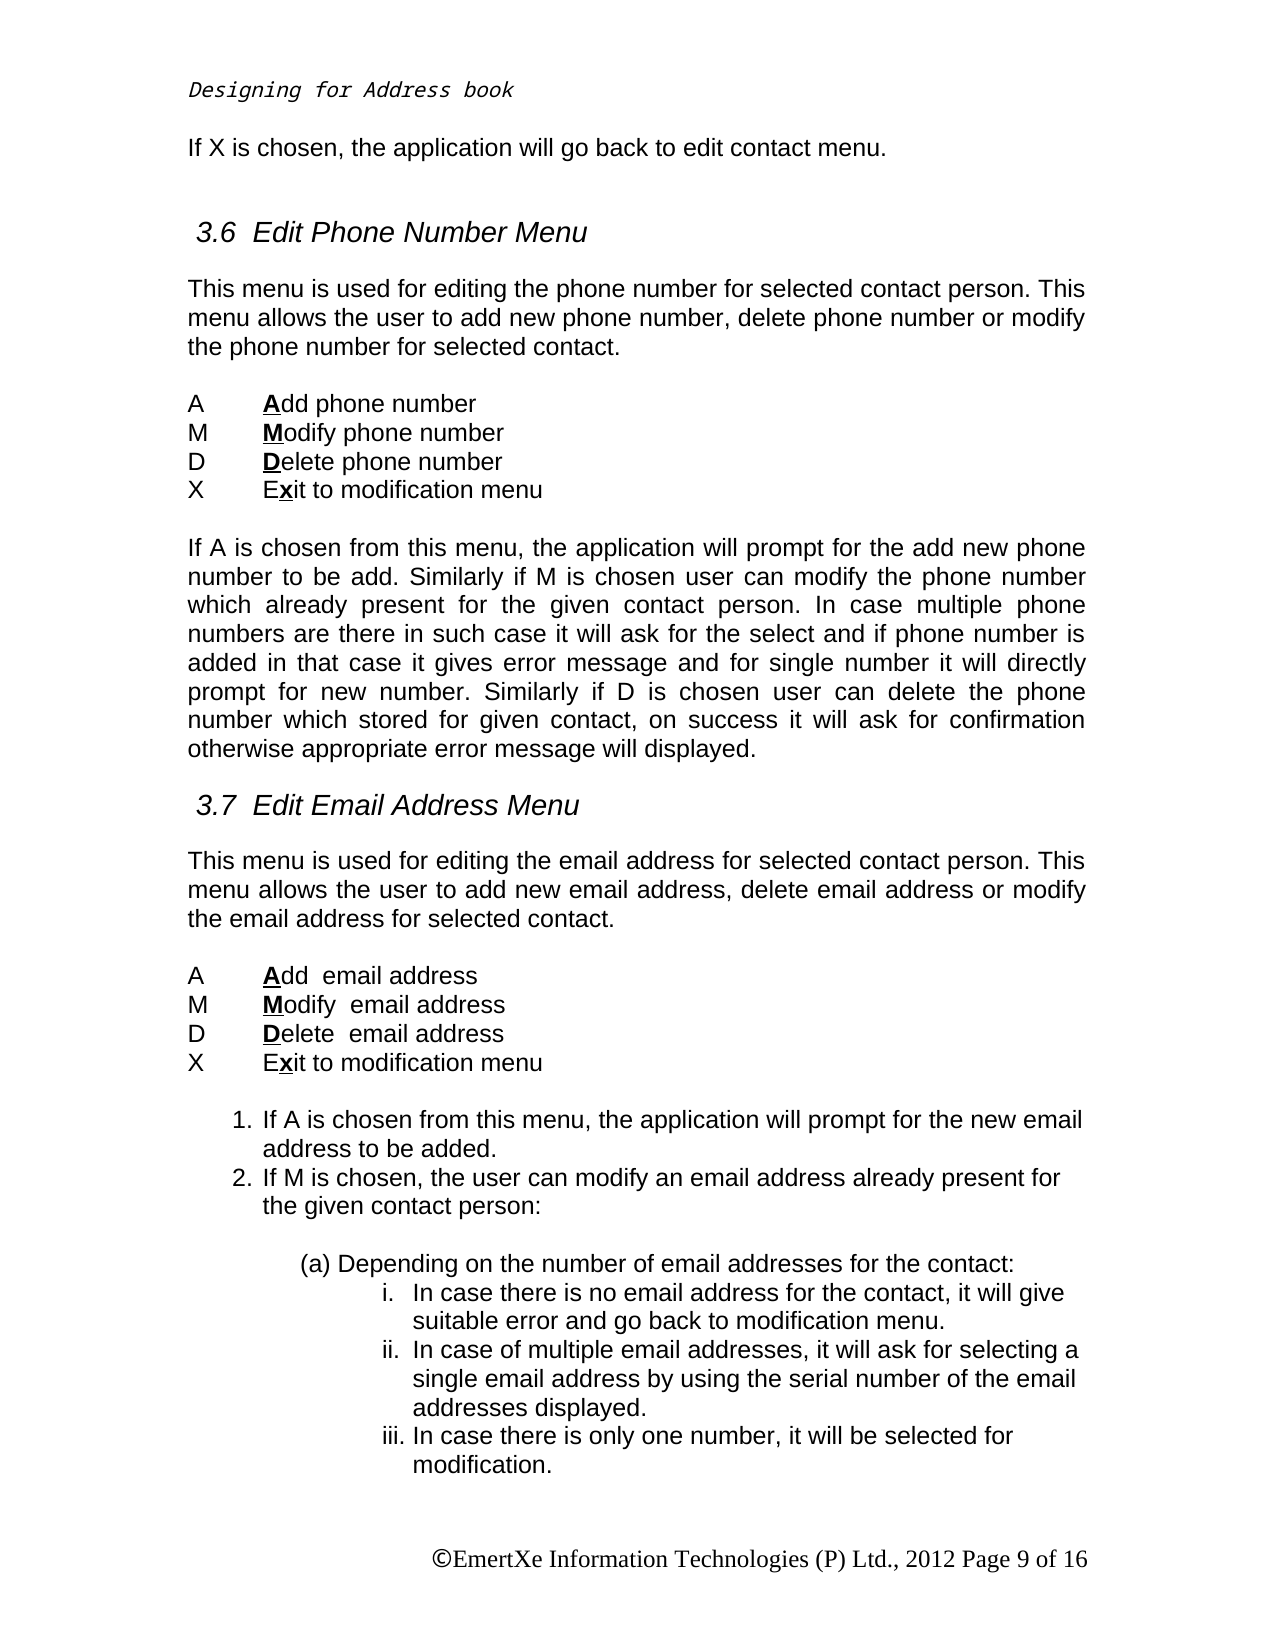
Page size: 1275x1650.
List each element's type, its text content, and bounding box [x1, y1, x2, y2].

text If A is chosen from this menu, the application will prompt for the add new phone number to be add. Similarly if M is chosen user can modify the phone number which already present for the given contact person. In case multiple phone numbers are there in such case it will ask for the select and if phone number is added in that case it gives error message and for single number it will directly prompt for new number. Similarly if D is chosen user can delete the phone number which stored for given contact, on success it will ask for confirmation otherwise appropriate error message will displayed. [187, 533, 1087, 763]
list In case there is no email address for the contact, it will give suitable error and go back to modification menu. [375, 1277, 1087, 1335]
list If M is chosen, the user can modify an email address already present for the given contact person: [225, 1162, 1087, 1220]
text X Exit to modification menu [187, 475, 1087, 504]
text X Exit to modification menu [187, 1047, 1087, 1076]
list If A is chosen from this menu, the application will prompt for the new email address to be added. [225, 1105, 1087, 1162]
list In case of multiple email addresses, it will ask for selecting a single email address by using the serial number of the email addresses displayed. [375, 1335, 1087, 1421]
subtitle Edit Phone Number Menu [187, 215, 1087, 249]
text D Delete email address [187, 1019, 1087, 1047]
text If X is chosen, the application will go back to edit contact menu. [187, 133, 1087, 162]
text This menu is used for editing the phone number for selected contact person. This menu allows the user to add new phone number, delete phone number or modify the phone number for selected contact. [187, 274, 1087, 360]
text A Add email address [187, 961, 1087, 990]
text D Delete phone number [187, 446, 1087, 475]
text M Modify email address [187, 990, 1087, 1019]
list In case there is only one number, it will be selected for modification. [375, 1421, 1087, 1479]
subtitle Edit Email Address Menu [187, 788, 1087, 821]
text A Add phone number [187, 389, 1087, 418]
list Depending on the number of email addresses for the contact: [300, 1249, 1087, 1277]
text M Modify phone number [187, 418, 1087, 446]
text This menu is used for editing the email address for selected contact person. This menu allows the user to add new email address, delete email address or modify the email address for selected contact. [187, 846, 1087, 932]
